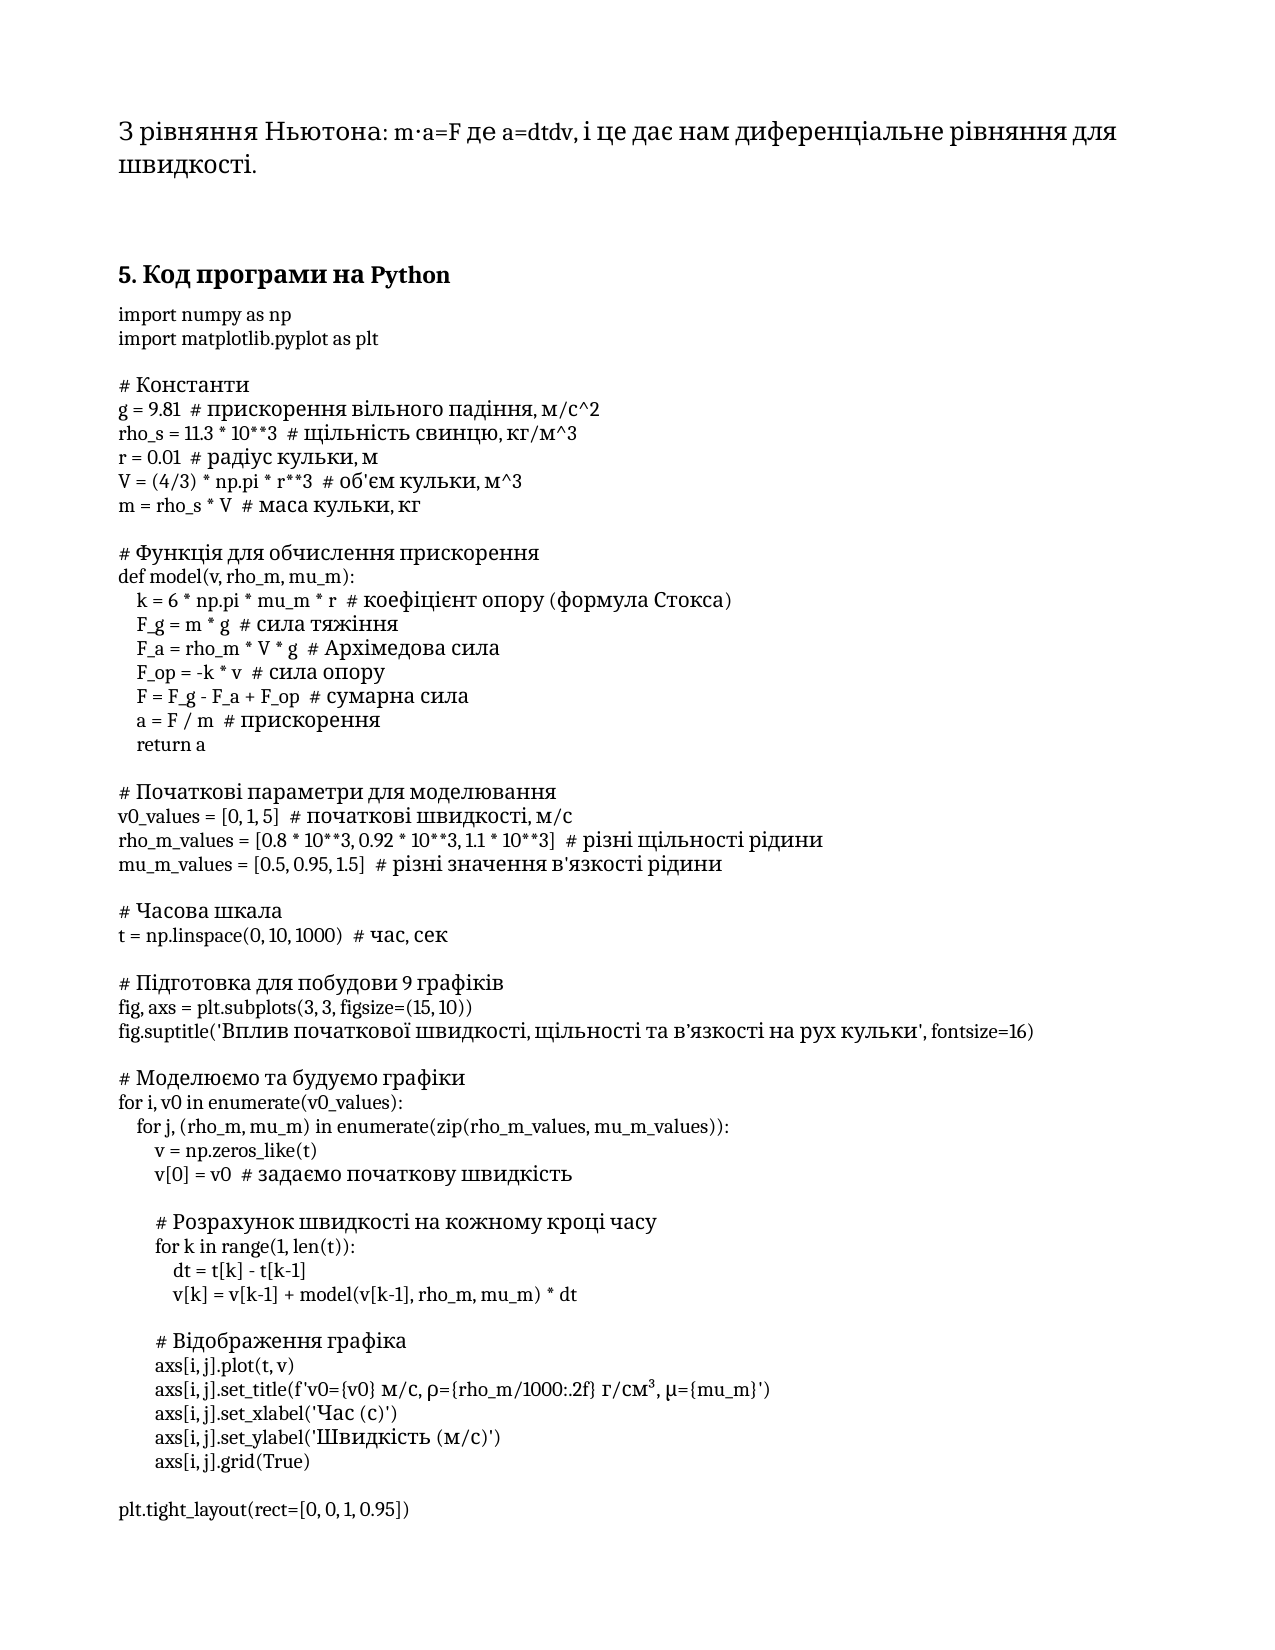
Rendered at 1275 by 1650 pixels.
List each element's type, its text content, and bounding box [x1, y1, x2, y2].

text V = (4/3) * np.pi * r**3 # об'єм кульки, м^3 [118, 469, 1157, 493]
text for k in range(1, len(t)): [118, 1235, 1157, 1259]
text # Підготовка для побудови 9 графіків [118, 971, 1157, 995]
text import numpy as np [118, 302, 1157, 326]
text mu_m_values = [0.5, 0.95, 1.5] # різні значення в'язкості рідини [118, 852, 1157, 876]
text F = F_g - F_a + F_op # сумарна сила [118, 685, 1157, 709]
text rho_m_values = [0.8 * 10**3, 0.92 * 10**3, 1.1 * 10**3] # різні щільності рідини [118, 828, 1157, 852]
text axs[i, j].set_title(f'v0={v0} м/с, ρ={rho_m/1000:.2f} г/см³, μ={mu_m}') [118, 1378, 1157, 1402]
subtitle 5. Код програми на Python [118, 261, 1157, 290]
text # Початкові параметри для моделювання [118, 780, 1157, 804]
text return a [118, 733, 1157, 757]
text F_g = m * g # сила тяжіння [118, 613, 1157, 637]
text axs[i, j].grid(True) [118, 1450, 1157, 1474]
text v[k] = v[k-1] + model(v[k-1], rho_m, mu_m) * dt [118, 1283, 1157, 1307]
text v0_values = [0, 1, 5] # початкові швидкості, м/с [118, 804, 1157, 828]
text plt.tight_layout(rect=[0, 0, 1, 0.95]) [118, 1498, 1157, 1522]
text axs[i, j].set_ylabel('Швидкість (м/с)') [118, 1426, 1157, 1450]
text import matplotlib.pyplot as plt [118, 326, 1157, 350]
text fig, axs = plt.subplots(3, 3, figsize=(15, 10)) [118, 995, 1157, 1019]
text for j, (rho_m, mu_m) in enumerate(zip(rho_m_values, mu_m_values)): [118, 1115, 1157, 1139]
text k = 6 * np.pi * mu_m * r # коефіцієнт опору (формула Стокса) [118, 589, 1157, 613]
text g = 9.81 # прискорення вільного падіння, м/с^2 [118, 398, 1157, 422]
text dt = t[k] - t[k-1] [118, 1259, 1157, 1283]
text axs[i, j].set_xlabel('Час (с)') [118, 1402, 1157, 1426]
text # Моделюємо та будуємо графіки [118, 1067, 1157, 1091]
text fig.suptitle('Вплив початкової швидкості, щільності та в’язкості на рух кульки', fontsize=16) [118, 1019, 1157, 1043]
text З рівняння Ньютона: m⋅a=F де a=dtdv​, і це дає нам диференціальне рівняння для швидкості. [118, 118, 1157, 180]
text v = np.zeros_like(t) [118, 1139, 1157, 1163]
text t = np.linspace(0, 10, 1000) # час, сек [118, 924, 1157, 948]
text # Відображення графіка [118, 1330, 1157, 1354]
text # Константи [118, 374, 1157, 398]
text def model(v, rho_m, mu_m): [118, 565, 1157, 589]
text r = 0.01 # радіус кульки, м [118, 446, 1157, 469]
text F_op = -k * v # сила опору [118, 661, 1157, 685]
text m = rho_s * V # маса кульки, кг [118, 493, 1157, 517]
text for i, v0 in enumerate(v0_values): [118, 1091, 1157, 1115]
text rho_s = 11.3 * 10**3 # щільність свинцю, кг/м^3 [118, 422, 1157, 446]
text v[0] = v0 # задаємо початкову швидкість [118, 1163, 1157, 1187]
text # Часова шкала [118, 900, 1157, 924]
text axs[i, j].plot(t, v) [118, 1354, 1157, 1378]
text a = F / m # прискорення [118, 709, 1157, 733]
text # Розрахунок швидкості на кожному кроці часу [118, 1211, 1157, 1235]
text # Функція для обчислення прискорення [118, 541, 1157, 565]
text F_a = rho_m * V * g # Архімедова сила [118, 637, 1157, 661]
